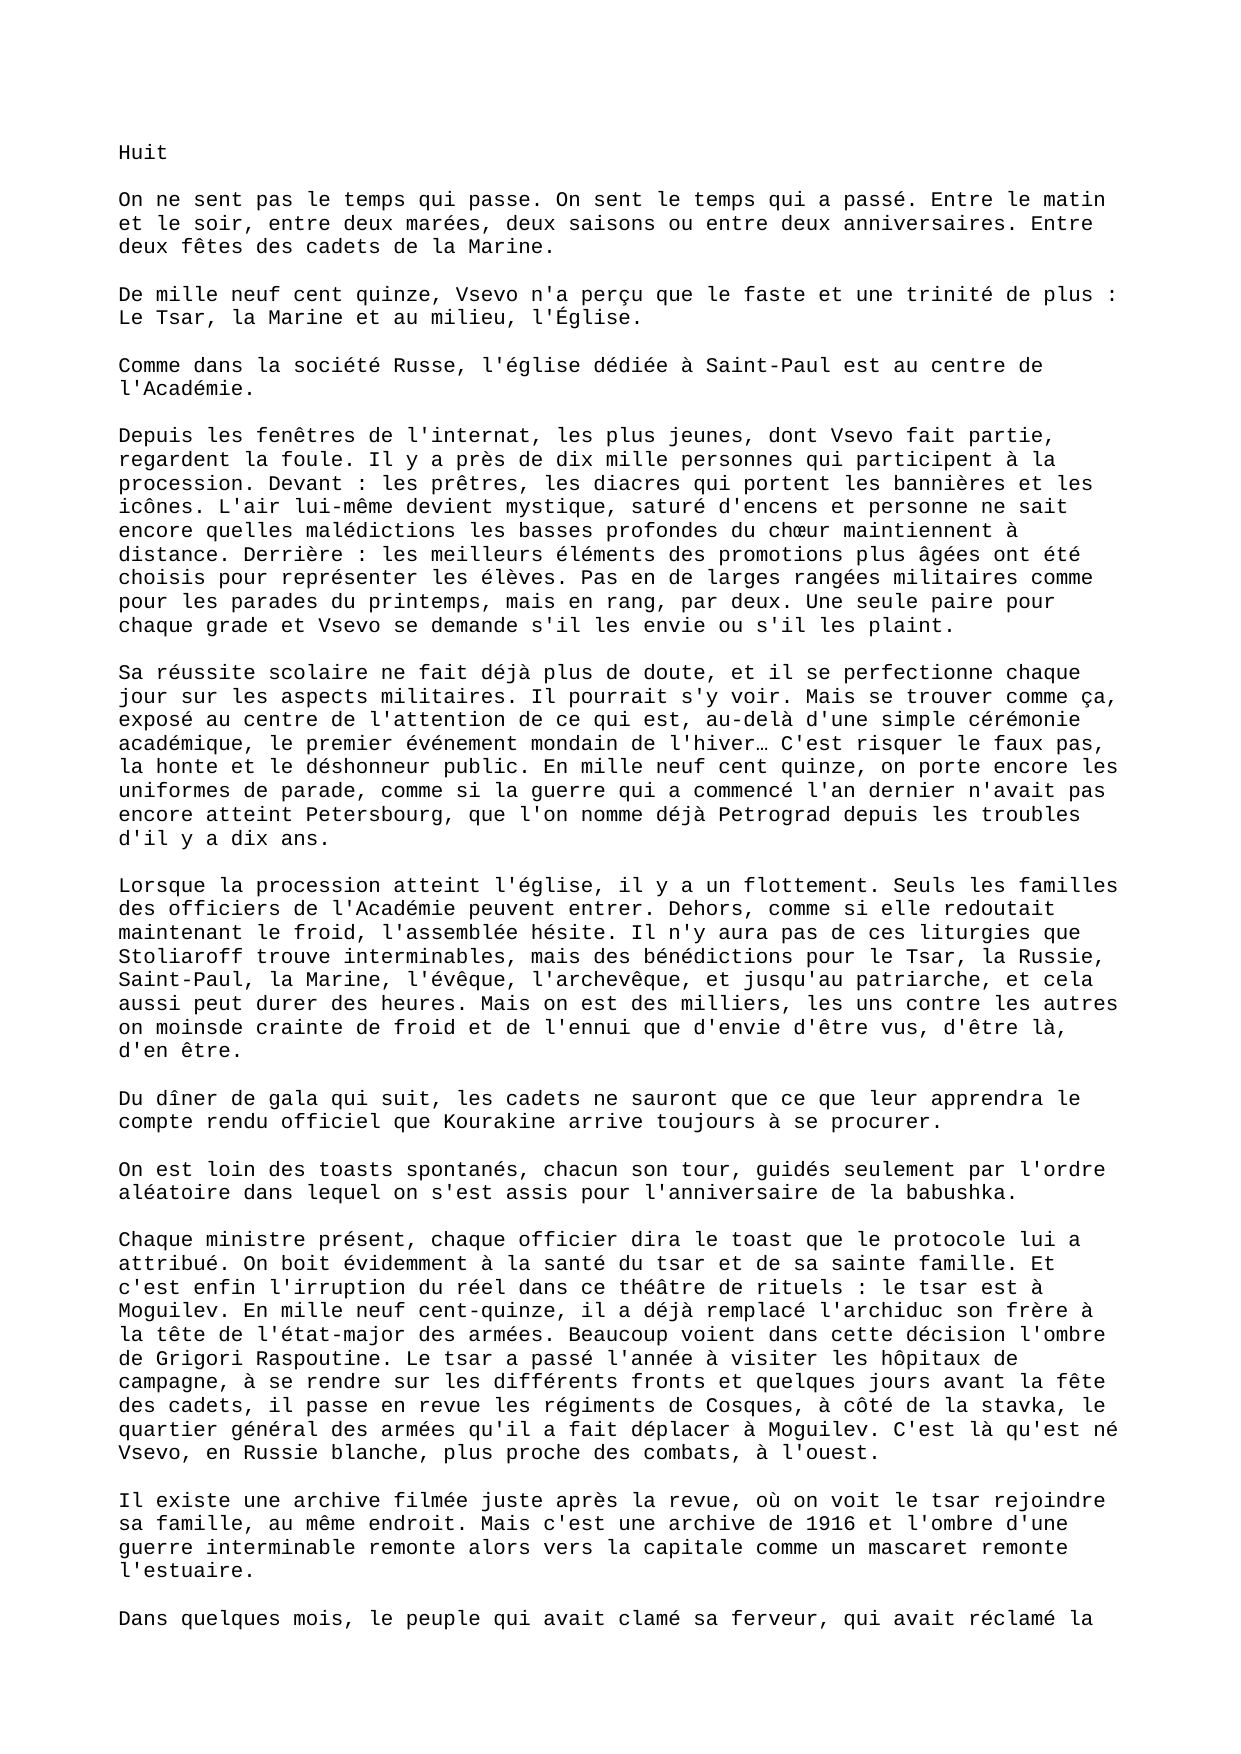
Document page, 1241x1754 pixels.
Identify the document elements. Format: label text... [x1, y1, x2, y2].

text Dans quelques mois, le peuple qui avait clamé sa ferveur, qui avait réclamé la [118, 1608, 1122, 1631]
text On ne sent pas le temps qui passe. On sent le temps qui a passé. Entre le matin et le soir, entre deux marées, deux saisons ou entre deux anniversaires. Entre deux fêtes des cadets de la Marine. [118, 189, 1122, 260]
text Depuis les fenêtres de l'internat, les plus jeunes, dont Vsevo fait partie, regardent la foule. Il y a près de dix mille personnes qui participent à la procession. Devant : les prêtres, les diacres qui portent les bannières et les icônes. L'air lui-même devient mystique, saturé d'encens et personne ne sait encore quelles malédictions les basses profondes du chœur maintiennent à distance. Derrière : les meilleurs éléments des promotions plus âgées ont été choisis pour représenter les élèves. Pas en de larges rangées militaires comme pour les parades du printemps, mais en rang, par deux. Une seule paire pour chaque grade et Vsevo se demande s'il les envie ou s'il les plaint. [118, 426, 1122, 638]
text Sa réussite scolaire ne fait déjà plus de doute, et il se perfectionne chaque jour sur les aspects militaires. Il pourrait s'y voir. Mais se trouver comme ça, exposé au centre de l'attention de ce qui est, au-delà d'une simple cérémonie académique, le premier événement mondain de l'hiver… C'est risquer le faux pas, la honte et le déshonneur public. En mille neuf cent quinze, on porte encore les uniformes de parade, comme si la guerre qui a commencé l'an dernier n'avait pas encore atteint Petersbourg, que l'on nomme déjà Petrograd depuis les troubles d'il y a dix ans. [118, 662, 1122, 851]
text On est loin des toasts spontanés, chacun son tour, guidés seulement par l'ordre aléatoire dans lequel on s'est assis pour l'anniversaire de la babushka. [118, 1158, 1122, 1206]
text Du dîner de gala qui suit, les cadets ne sauront que ce que leur apprendra le compte rendu officiel que Kourakine arrive toujours à se procurer. [118, 1088, 1122, 1135]
text Huit [118, 142, 1122, 165]
text Comme dans la société Russe, l'église dédiée à Saint-Paul est au centre de l'Académie. [118, 354, 1122, 402]
text De mille neuf cent quinze, Vsevo n'a perçu que le faste et une trinité de plus : Le Tsar, la Marine et au milieu, l'Église. [118, 284, 1122, 331]
text Il existe une archive filmée juste après la revue, où on voit le tsar rejoindre sa famille, au même endroit. Mais c'est une archive de 1916 et l'ombre d'une guerre interminable remonte alors vers la capitale comme un mascaret remonte l'estuaire. [118, 1489, 1122, 1584]
text Chaque ministre présent, chaque officier dira le toast que le protocole lui a attribué. On boit évidemment à la santé du tsar et de sa sainte famille. Et c'est enfin l'irruption du réel dans ce théâtre de rituels : le tsar est à Moguilev. En mille neuf cent-quinze, il a déjà remplacé l'archiduc son frère à la tête de l'état-major des armées. Beaucoup voient dans cette décision l'ombre de Grigori Raspoutine. Le tsar a passé l'année à visiter les hôpitaux de campagne, à se rendre sur les différents fronts et quelques jours avant la fête des cadets, il passe en revue les régiments de Cosques, à côté de la stavka, le quartier général des armées qu'il a fait déplacer à Moguilev. C'est là qu'est né Vsevo, en Russie blanche, plus proche des combats, à l'ouest. [118, 1229, 1122, 1466]
text Lorsque la procession atteint l'église, il y a un flottement. Seuls les familles des officiers de l'Académie peuvent entrer. Dehors, comme si elle redoutait maintenant le froid, l'assemblée hésite. Il n'y aura pas de ces liturgies que Stoliaroff trouve interminables, mais des bénédictions pour le Tsar, la Russie, Saint-Paul, la Marine, l'évêque, l'archevêque, et jusqu'au patriarche, et cela aussi peut durer des heures. Mais on est des milliers, les uns contre les autres on moinsde crainte de froid et de l'ennui que d'envie d'être vus, d'être là, d'en être. [118, 875, 1122, 1064]
